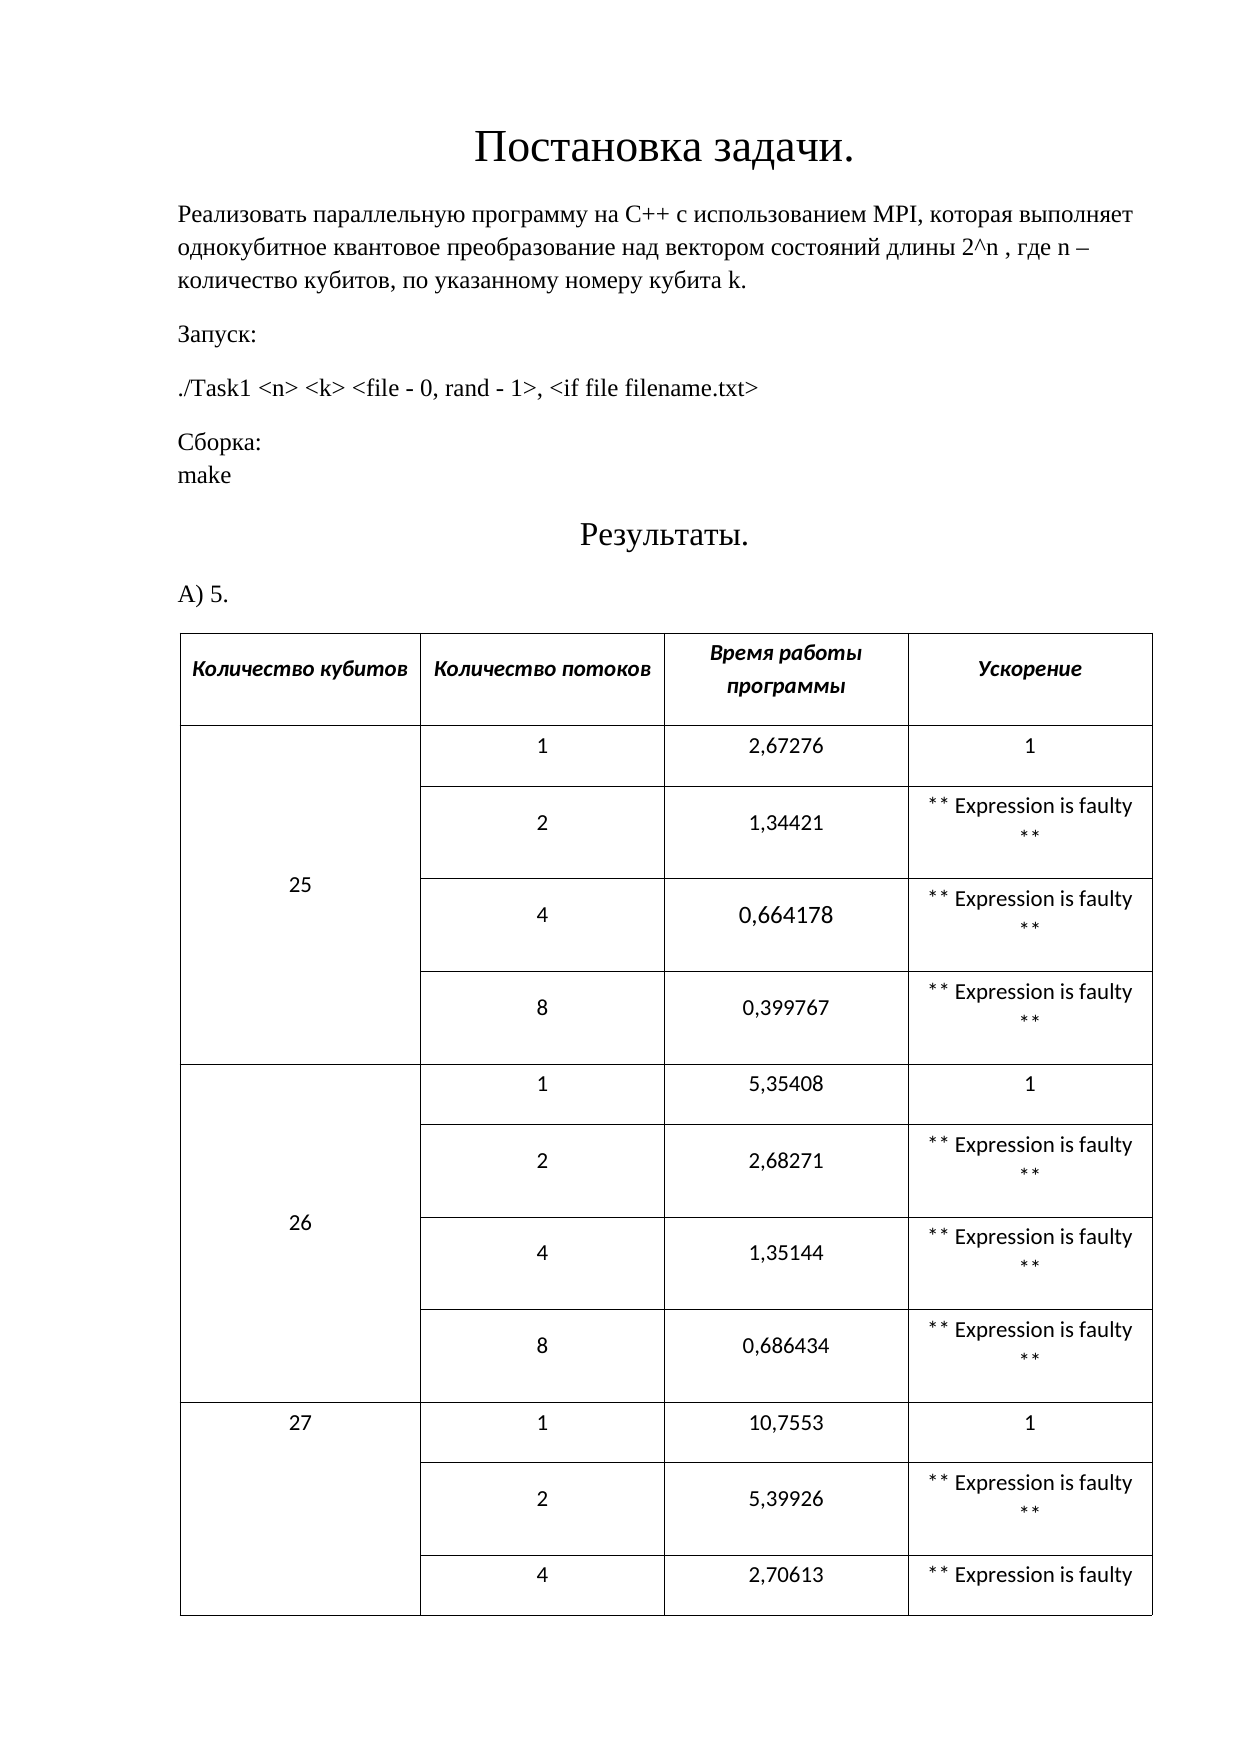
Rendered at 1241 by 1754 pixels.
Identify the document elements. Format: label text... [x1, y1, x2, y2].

table_cell 3,96 [909, 1218, 1152, 1309]
table_cell 8 [421, 1310, 664, 1402]
table_cell 1,35144 [665, 1218, 908, 1309]
table_header Количество кубитов [181, 634, 420, 725]
table_cell 25 [181, 726, 420, 1063]
table_cell 2 [421, 787, 664, 878]
text Запуск: [177, 319, 1152, 348]
text Постановка задачи. [177, 118, 1152, 171]
table_cell 2,67276 [665, 726, 908, 786]
table_cell 2 [909, 1125, 1152, 1217]
text А) 5. [177, 579, 1152, 608]
table_header Время работы программы [665, 634, 908, 725]
table_cell 1,99 [909, 787, 1152, 878]
table_cell 4 [421, 879, 664, 971]
table_cell 2,70613 [665, 1556, 908, 1615]
table_cell 0,686434 [665, 1310, 908, 1402]
table_cell 1 [421, 726, 664, 786]
table_cell 4 [421, 1556, 664, 1615]
table_cell 0,399767 [665, 972, 908, 1063]
table_cell 1,34421 [665, 787, 908, 878]
table_cell 5,35408 [665, 1065, 908, 1124]
table_cell 2 [421, 1125, 664, 1217]
table_cell 27 [181, 1403, 420, 1615]
table_cell 7,8 [909, 1310, 1152, 1402]
table_cell 2 [421, 1463, 664, 1555]
table_cell 26 [181, 1065, 420, 1402]
table_cell 0,664178 [665, 879, 908, 971]
table_cell 2,68271 [665, 1125, 908, 1217]
table_cell 1 [421, 1403, 664, 1462]
text ./Task1 <n> <k> <file - 0, rand - 1>, <if file filename.txt> [177, 373, 1152, 402]
text Результаты. [177, 514, 1152, 552]
table_cell 1 [909, 726, 1152, 786]
table_cell 6,69 [909, 972, 1152, 1063]
table_header Ускорение [909, 634, 1152, 725]
table_header Количество потоков [421, 634, 664, 725]
text Реализовать параллельную программу на С++ с использованием MPI, которая выполняет однокубитное квантовое преобразование над вектором состояний длины 2^n , где n – количество кубитов, по указанному номеру кубита k. [177, 199, 1152, 294]
table_cell 4 [421, 1218, 664, 1309]
table_cell 1 [909, 1403, 1152, 1462]
table_cell 1,99 [909, 1463, 1152, 1555]
table_cell 8 [421, 972, 664, 1063]
table_cell 1 [909, 1065, 1152, 1124]
table_cell 1 [421, 1065, 664, 1124]
text Сборка: make [177, 427, 1152, 489]
table_cell 10,7553 [665, 1403, 908, 1462]
table_cell 5,39926 [665, 1463, 908, 1555]
table_cell 4,02 [909, 879, 1152, 971]
table_cell 3,97 [909, 1556, 1152, 1615]
